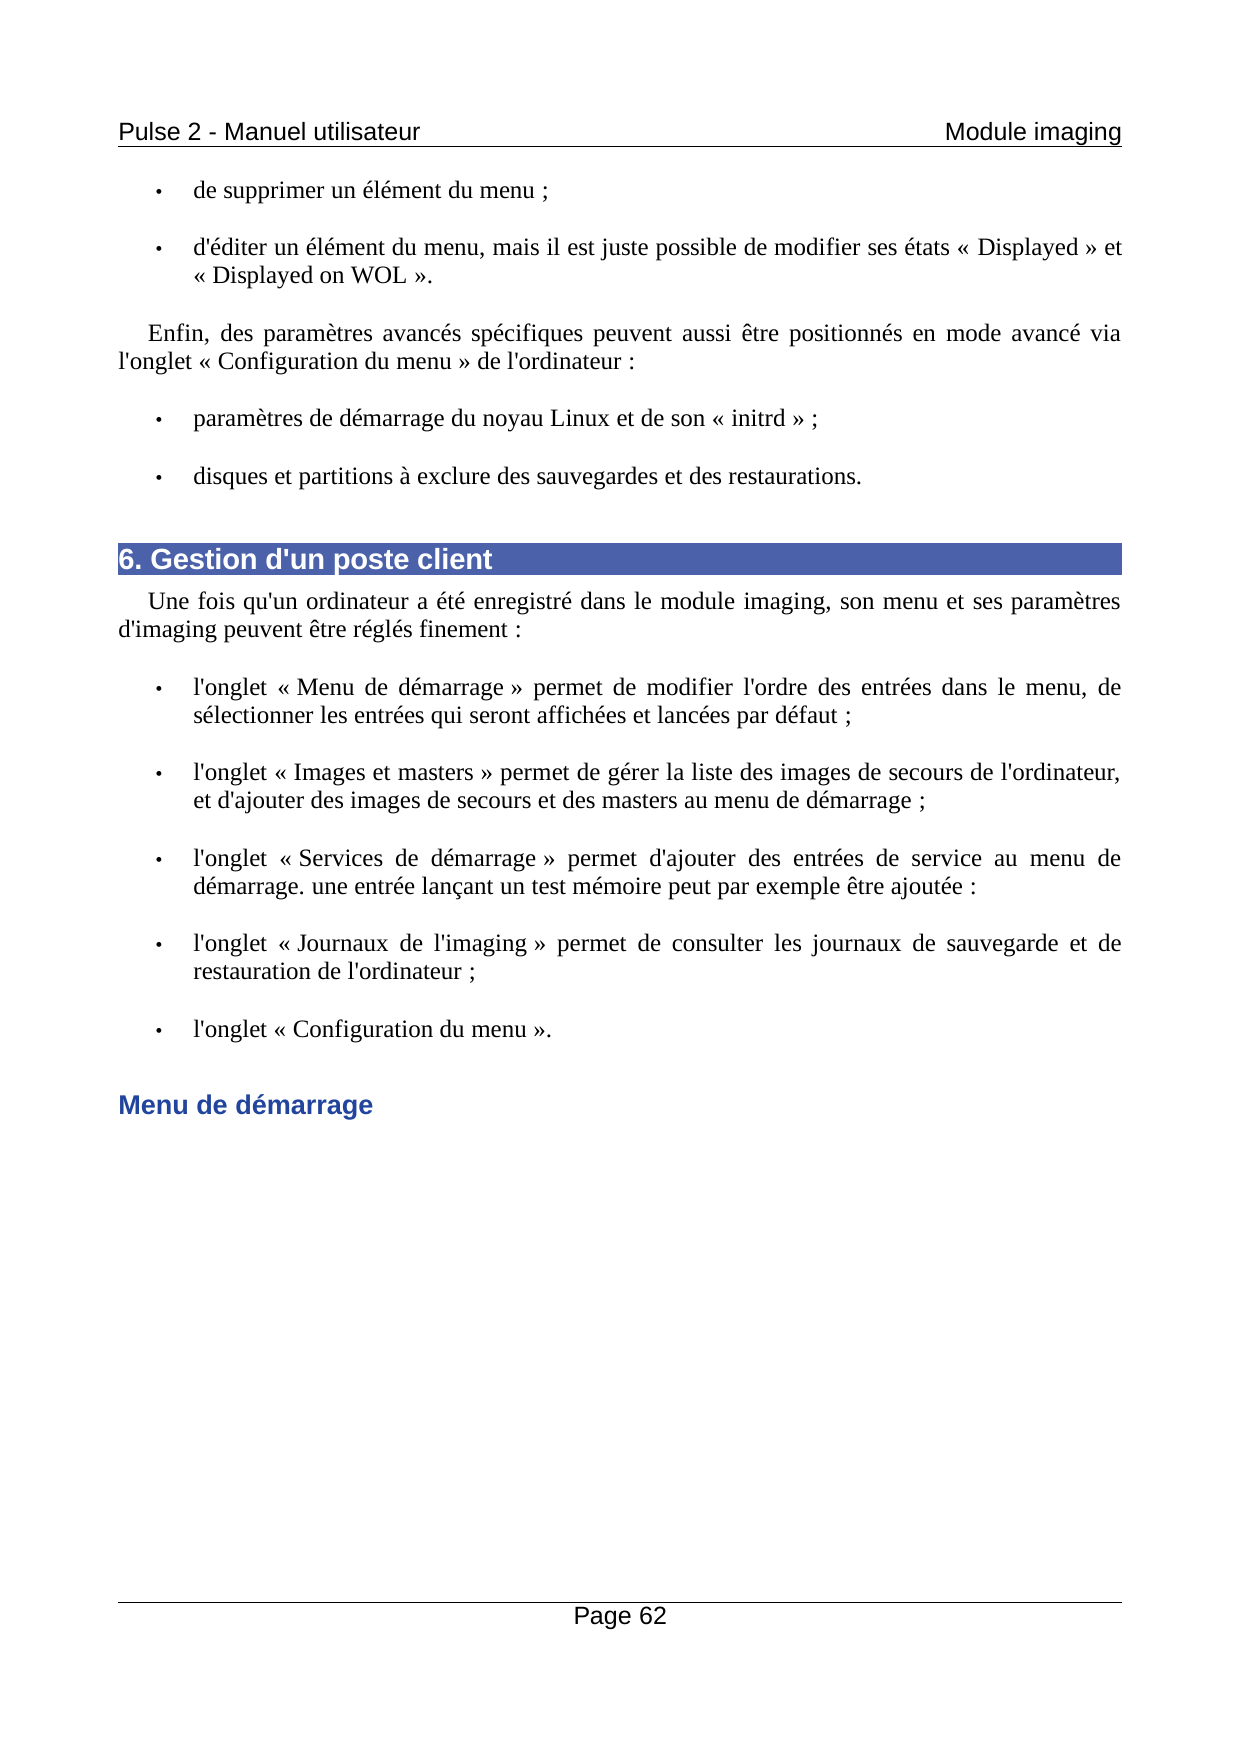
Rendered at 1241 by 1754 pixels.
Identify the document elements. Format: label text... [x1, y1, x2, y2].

subtitle Gestion d'un poste client [118, 543, 1122, 575]
list paramètres de démarrage du noyau Linux et de son « initrd » ; [156, 404, 1122, 432]
list l'onglet « Menu de démarrage » permet de modifier l'ordre des entrées dans le menu, de sélectionner les entrées qui seront affichées et lancées par défaut ; [156, 673, 1122, 729]
list d'éditer un élément du menu, mais il est juste possible de modifier ses états « Displayed » et « Displayed on WOL ». [156, 233, 1122, 289]
list de supprimer un élément du menu ; [156, 176, 1122, 204]
list l'onglet « Services de démarrage » permet d'ajouter des entrées de service au menu de démarrage. une entrée lançant un test mémoire peut par exemple être ajoutée : [156, 844, 1122, 900]
list l'onglet « Images et masters » permet de gérer la liste des images de secours de l'ordinateur, et d'ajouter des images de secours et des masters au menu de démarrage ; [156, 758, 1122, 814]
text Une fois qu'un ordinateur a été enregistré dans le module imaging, son menu et ses paramètres d'imaging peuvent être réglés finement : [118, 587, 1122, 643]
list l'onglet « Journaux de l'imaging » permet de consulter les journaux de sauvegarde et de restauration de l'ordinateur ; [156, 929, 1122, 985]
text Enfin, des paramètres avancés spécifiques peuvent aussi être positionnés en mode avancé via l'onglet « Configuration du menu » de l'ordinateur : [118, 319, 1122, 375]
list l'onglet « Configuration du menu ». [156, 1015, 1122, 1043]
subtitle Menu de démarrage [118, 1090, 1122, 1120]
list disques et partitions à exclure des sauvegardes et des restaurations. [156, 462, 1122, 490]
